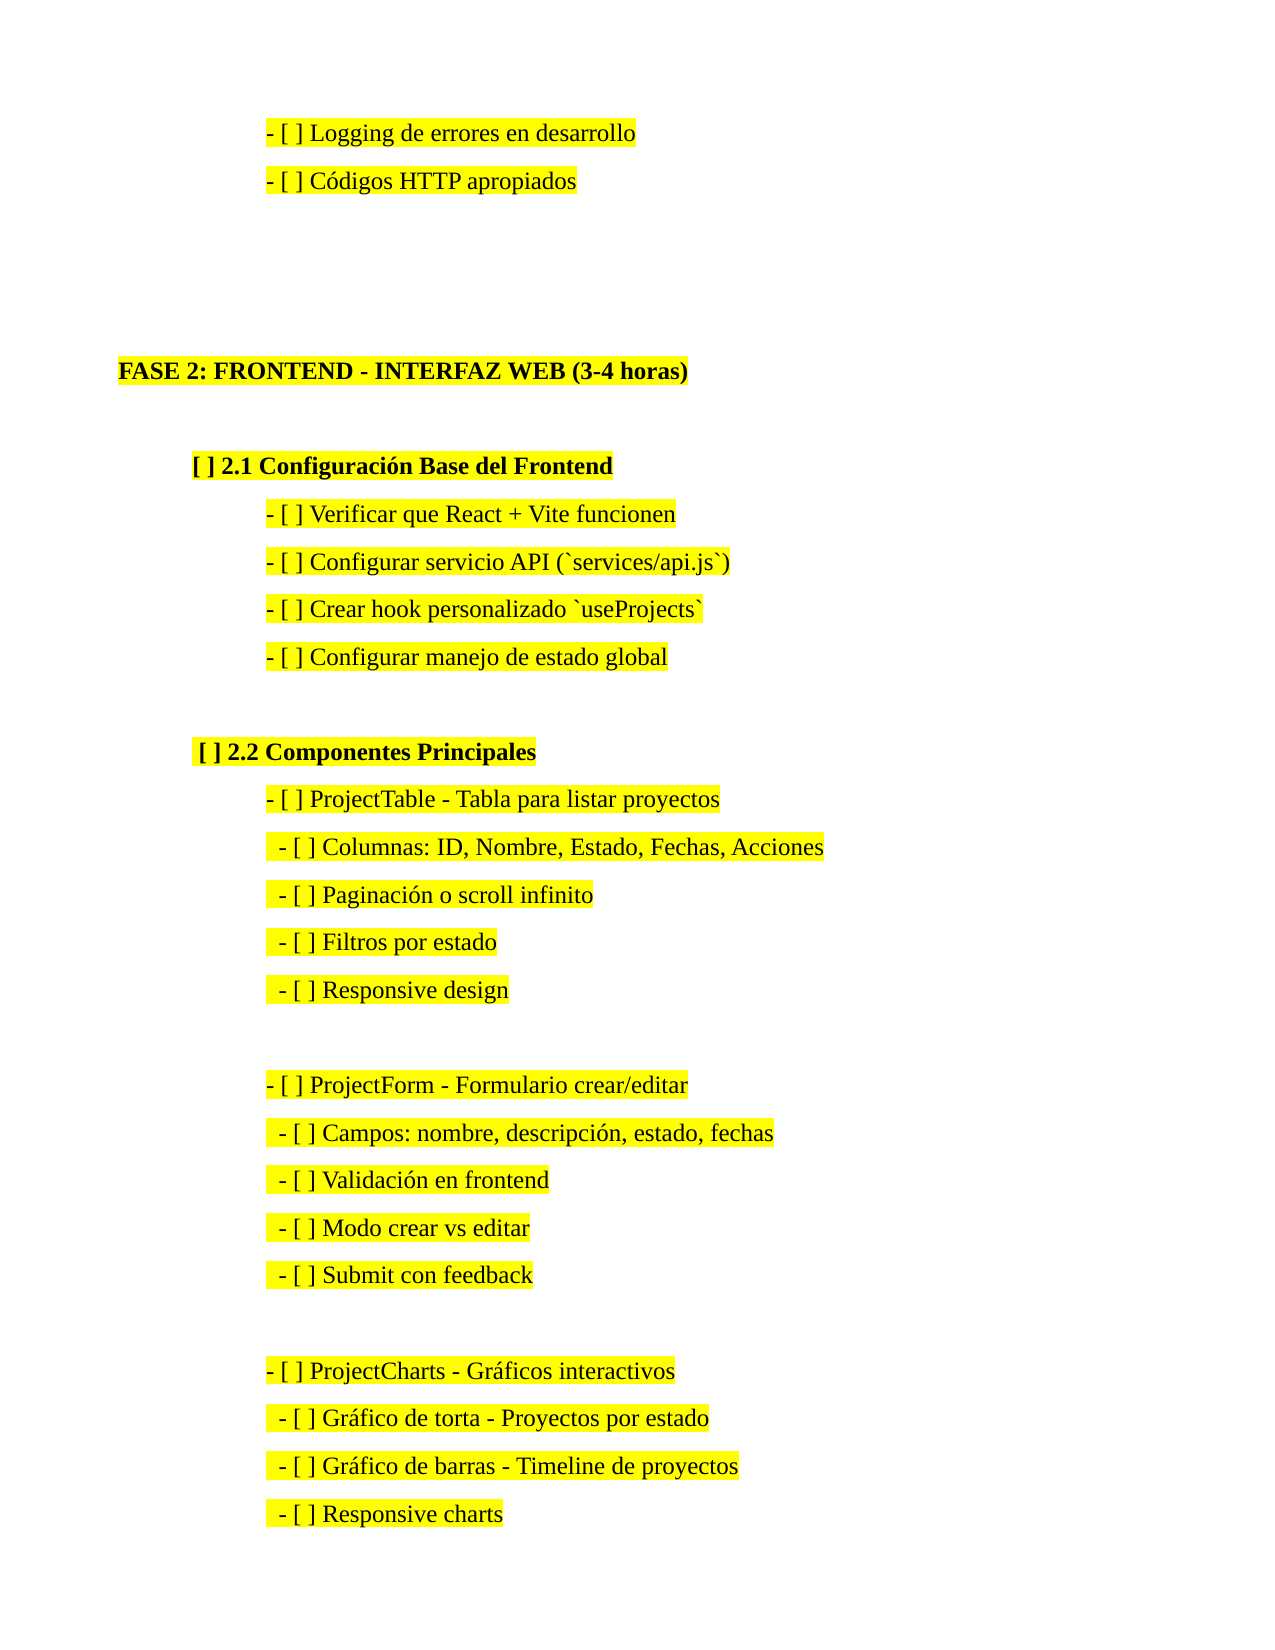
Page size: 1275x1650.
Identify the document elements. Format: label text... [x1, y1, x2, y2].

text [ ] 2.2 Componentes Principales [192, 737, 1157, 766]
text - [ ] Gráfico de torta - Proyectos por estado [266, 1403, 1157, 1432]
text - [ ] Códigos HTTP apropiados [266, 166, 1157, 194]
text [ ] 2.1 Configuración Base del Frontend [192, 451, 1157, 480]
text - [ ] Filtros por estado [266, 927, 1157, 956]
text - [ ] ProjectCharts - Gráficos interactivos [266, 1356, 1157, 1384]
text - [ ] Campos: nombre, descripción, estado, fechas [266, 1118, 1157, 1147]
text - [ ] Gráfico de barras - Timeline de proyectos [266, 1451, 1157, 1480]
text - [ ] Logging de errores en desarrollo [266, 118, 1157, 147]
text - [ ] ProjectForm - Formulario crear/editar [266, 1070, 1157, 1099]
text - [ ] Submit con feedback [266, 1261, 1157, 1289]
text - [ ] Responsive charts [266, 1499, 1157, 1527]
text - [ ] Modo crear vs editar [266, 1213, 1157, 1242]
text - [ ] Responsive design [266, 975, 1157, 1004]
text - [ ] Crear hook personalizado `useProjects` [266, 594, 1157, 623]
text - [ ] ProjectTable - Tabla para listar proyectos [266, 784, 1157, 813]
text - [ ] Verificar que React + Vite funcionen [266, 499, 1157, 528]
text - [ ] Validación en frontend [266, 1165, 1157, 1194]
text - [ ] Configurar servicio API (`services/api.js`) [266, 547, 1157, 575]
text - [ ] Columnas: ID, Nombre, Estado, Fechas, Acciones [266, 832, 1157, 861]
text - [ ] Paginación o scroll infinito [266, 880, 1157, 908]
text - [ ] Configurar manejo de estado global [266, 642, 1157, 671]
text FASE 2: FRONTEND - INTERFAZ WEB (3-4 horas) [118, 356, 1157, 385]
